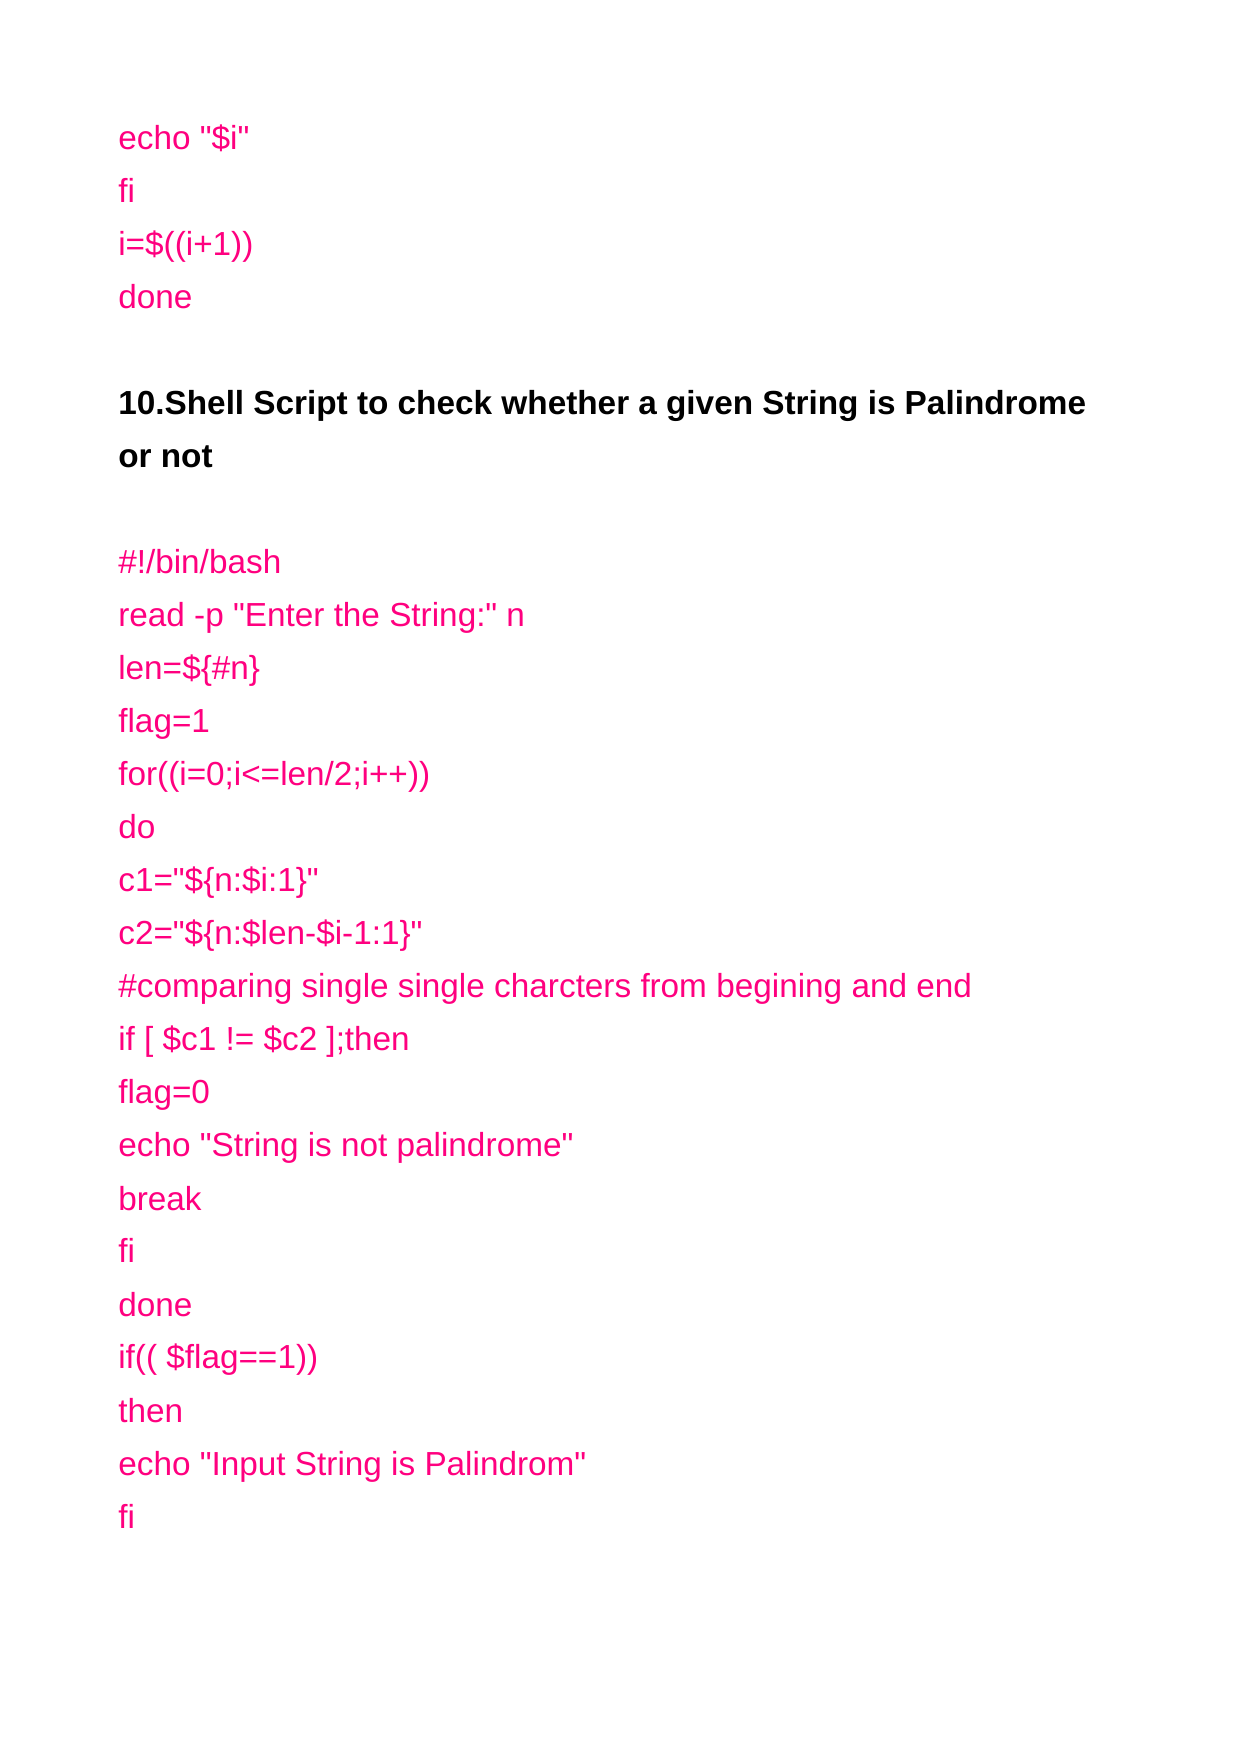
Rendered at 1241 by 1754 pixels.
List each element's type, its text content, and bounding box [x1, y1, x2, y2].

text done [118, 277, 1122, 316]
text fi [118, 1232, 1122, 1270]
text echo "String is not palindrome" [118, 1126, 1122, 1164]
text #!/bin/bash [118, 542, 1122, 581]
text then [118, 1391, 1122, 1429]
text break [118, 1178, 1122, 1217]
text if(( $flag==1)) [118, 1338, 1122, 1376]
text echo "Input String is Palindrom" [118, 1444, 1122, 1482]
text #comparing single single charcters from begining and end [118, 966, 1122, 1005]
text flag=1 [118, 701, 1122, 740]
text if [ $c1 != $c2 ];then [118, 1019, 1122, 1058]
text flag=0 [118, 1072, 1122, 1111]
text do [118, 807, 1122, 846]
text len=${#n} [118, 648, 1122, 687]
text fi [118, 171, 1122, 209]
text done [118, 1284, 1122, 1323]
text read -p "Enter the String:" n [118, 595, 1122, 634]
text c1="${n:$i:1}" [118, 860, 1122, 899]
text c2="${n:$len-$i-1:1}" [118, 913, 1122, 952]
text i=$((i+1)) [118, 224, 1122, 263]
text for((i=0;i<=len/2;i++)) [118, 754, 1122, 793]
text 10.Shell Script to check whether a given String is Palindrome or not [118, 383, 1122, 475]
text echo "$i" [118, 118, 1122, 157]
text fi [118, 1497, 1122, 1535]
